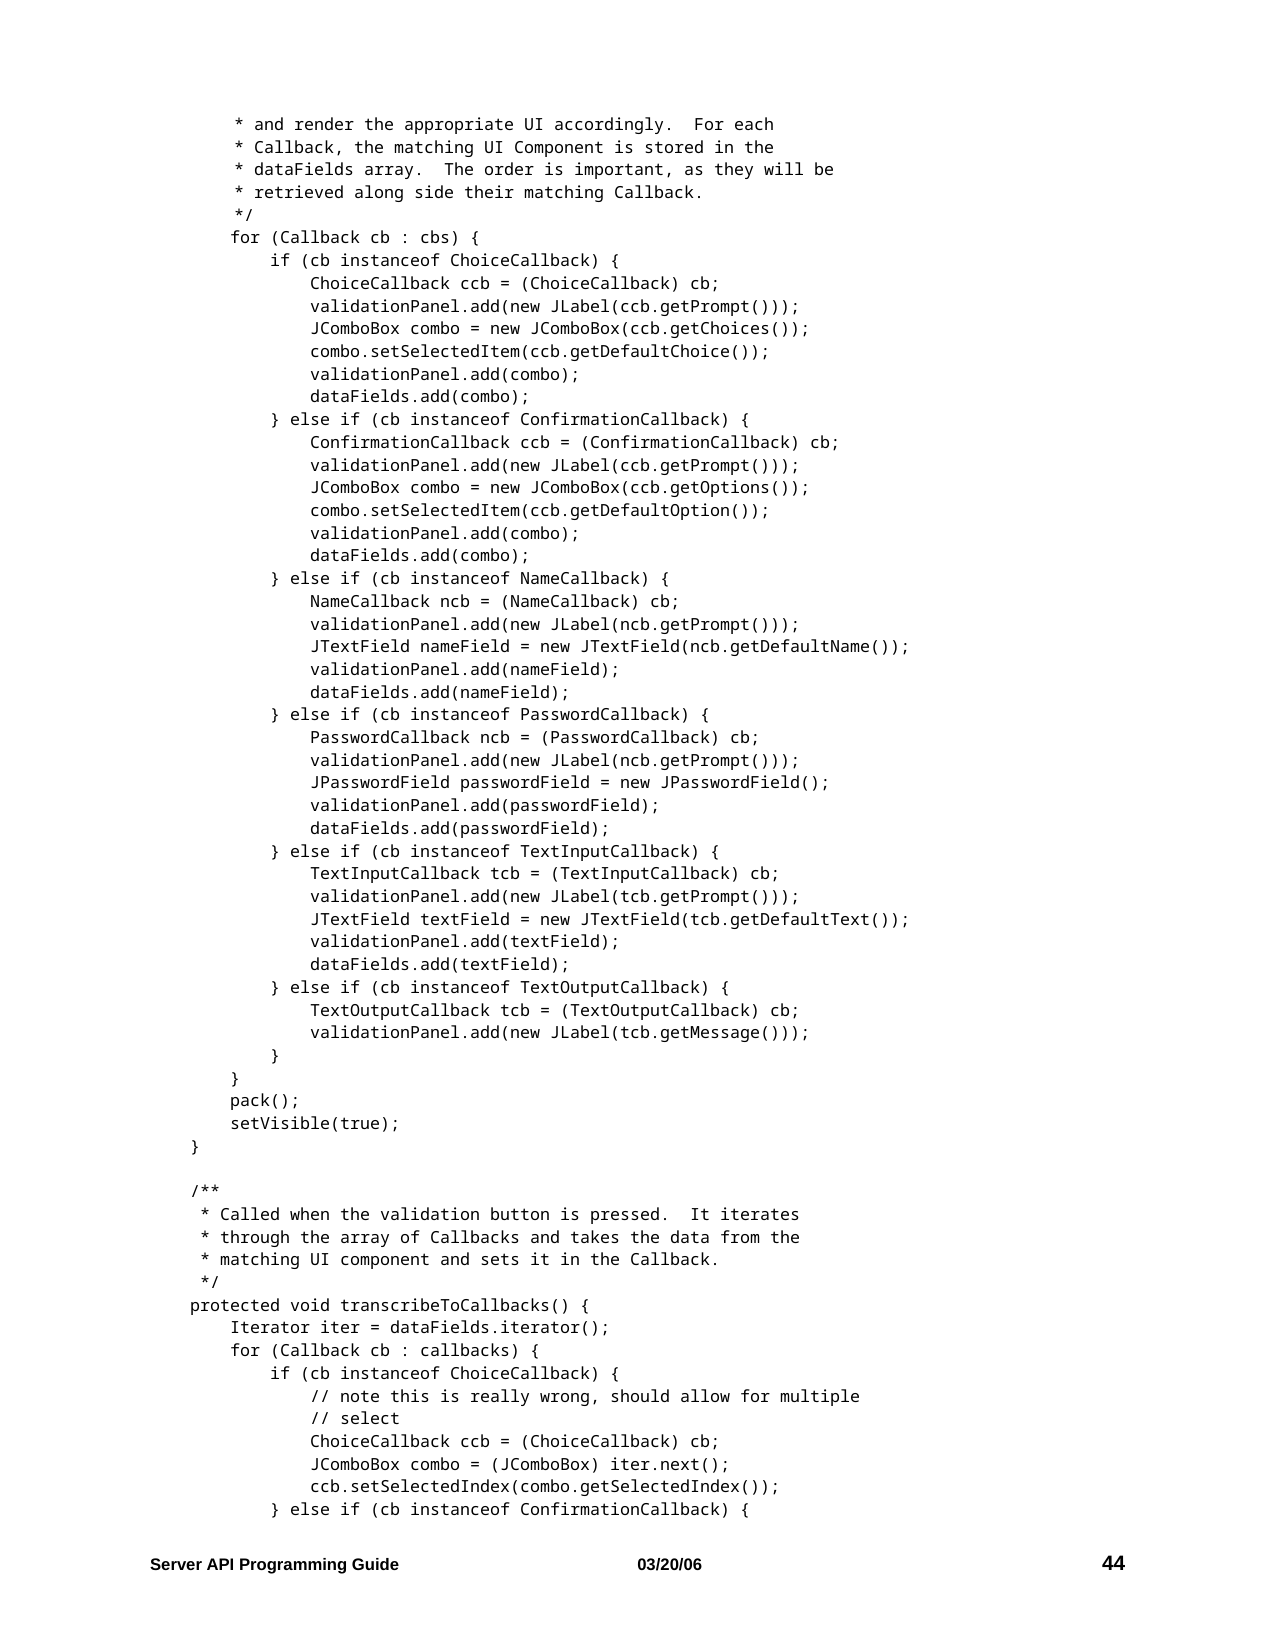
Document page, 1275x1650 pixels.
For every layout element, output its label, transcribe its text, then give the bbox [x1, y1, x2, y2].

text JComboBox combo = new JComboBox(ccb.getOptions()); [150, 476, 1125, 498]
text validationPanel.add(combo); [150, 521, 1125, 544]
text * and render the appropriate UI accordingly. For each [150, 112, 1125, 135]
text } else if (cb instanceof PasswordCallback) { [150, 703, 1125, 726]
text */ [150, 203, 1125, 226]
text TextInputCallback tcb = (TextInputCallback) cb; [150, 862, 1125, 884]
text combo.setSelectedItem(ccb.getDefaultOption()); [150, 498, 1125, 521]
text Iterator iter = dataFields.iterator(); [150, 1316, 1125, 1339]
text * retrieved along side their matching Callback. [150, 181, 1125, 203]
text ChoiceCallback ccb = (ChoiceCallback) cb; [150, 1429, 1125, 1452]
text } else if (cb instanceof NameCallback) { [150, 567, 1125, 589]
text validationPanel.add(textField); [150, 930, 1125, 953]
text if (cb instanceof ChoiceCallback) { [150, 249, 1125, 271]
text * Called when the validation button is pressed. It iterates [150, 1202, 1125, 1225]
text JComboBox combo = (JComboBox) iter.next(); [150, 1452, 1125, 1475]
text pack(); [150, 1089, 1125, 1112]
text ccb.setSelectedIndex(combo.getSelectedIndex()); [150, 1475, 1125, 1498]
text dataFields.add(passwordField); [150, 816, 1125, 839]
text combo.setSelectedItem(ccb.getDefaultChoice()); [150, 339, 1125, 362]
text JTextField nameField = new JTextField(ncb.getDefaultName()); [150, 635, 1125, 657]
text JPasswordField passwordField = new JPasswordField(); [150, 771, 1125, 794]
text for (Callback cb : callbacks) { [150, 1339, 1125, 1361]
text validationPanel.add(new JLabel(ccb.getPrompt())); [150, 453, 1125, 476]
text * Callback, the matching UI Component is stored in the [150, 135, 1125, 158]
text } [150, 1066, 1125, 1089]
text } else if (cb instanceof ConfirmationCallback) { [150, 1498, 1125, 1520]
text validationPanel.add(new JLabel(tcb.getPrompt())); [150, 884, 1125, 907]
text dataFields.add(textField); [150, 953, 1125, 975]
text validationPanel.add(new JLabel(ncb.getPrompt())); [150, 748, 1125, 771]
text ConfirmationCallback ccb = (ConfirmationCallback) cb; [150, 430, 1125, 453]
text * dataFields array. The order is important, as they will be [150, 158, 1125, 181]
text TextOutputCallback tcb = (TextOutputCallback) cb; [150, 998, 1125, 1021]
text JTextField textField = new JTextField(tcb.getDefaultText()); [150, 907, 1125, 930]
text dataFields.add(combo); [150, 385, 1125, 408]
text validationPanel.add(combo); [150, 362, 1125, 385]
text setVisible(true); [150, 1112, 1125, 1134]
text } else if (cb instanceof TextInputCallback) { [150, 839, 1125, 862]
text validationPanel.add(new JLabel(ccb.getPrompt())); [150, 294, 1125, 317]
text validationPanel.add(new JLabel(ncb.getPrompt())); [150, 612, 1125, 635]
text dataFields.add(nameField); [150, 680, 1125, 703]
text if (cb instanceof ChoiceCallback) { [150, 1361, 1125, 1384]
text } else if (cb instanceof TextOutputCallback) { [150, 975, 1125, 998]
text for (Callback cb : cbs) { [150, 226, 1125, 249]
text dataFields.add(combo); [150, 544, 1125, 567]
text /** [150, 1180, 1125, 1202]
text validationPanel.add(passwordField); [150, 794, 1125, 816]
text } [150, 1043, 1125, 1066]
text * through the array of Callbacks and takes the data from the [150, 1225, 1125, 1248]
text NameCallback ncb = (NameCallback) cb; [150, 589, 1125, 612]
text // note this is really wrong, should allow for multiple [150, 1384, 1125, 1407]
text * matching UI component and sets it in the Callback. [150, 1248, 1125, 1271]
text // select [150, 1407, 1125, 1429]
text ChoiceCallback ccb = (ChoiceCallback) cb; [150, 271, 1125, 294]
text JComboBox combo = new JComboBox(ccb.getChoices()); [150, 317, 1125, 339]
text */ [150, 1271, 1125, 1293]
text validationPanel.add(new JLabel(tcb.getMessage())); [150, 1021, 1125, 1043]
text PasswordCallback ncb = (PasswordCallback) cb; [150, 726, 1125, 748]
text validationPanel.add(nameField); [150, 657, 1125, 680]
text protected void transcribeToCallbacks() { [150, 1293, 1125, 1316]
text } [150, 1134, 1125, 1157]
text } else if (cb instanceof ConfirmationCallback) { [150, 408, 1125, 430]
